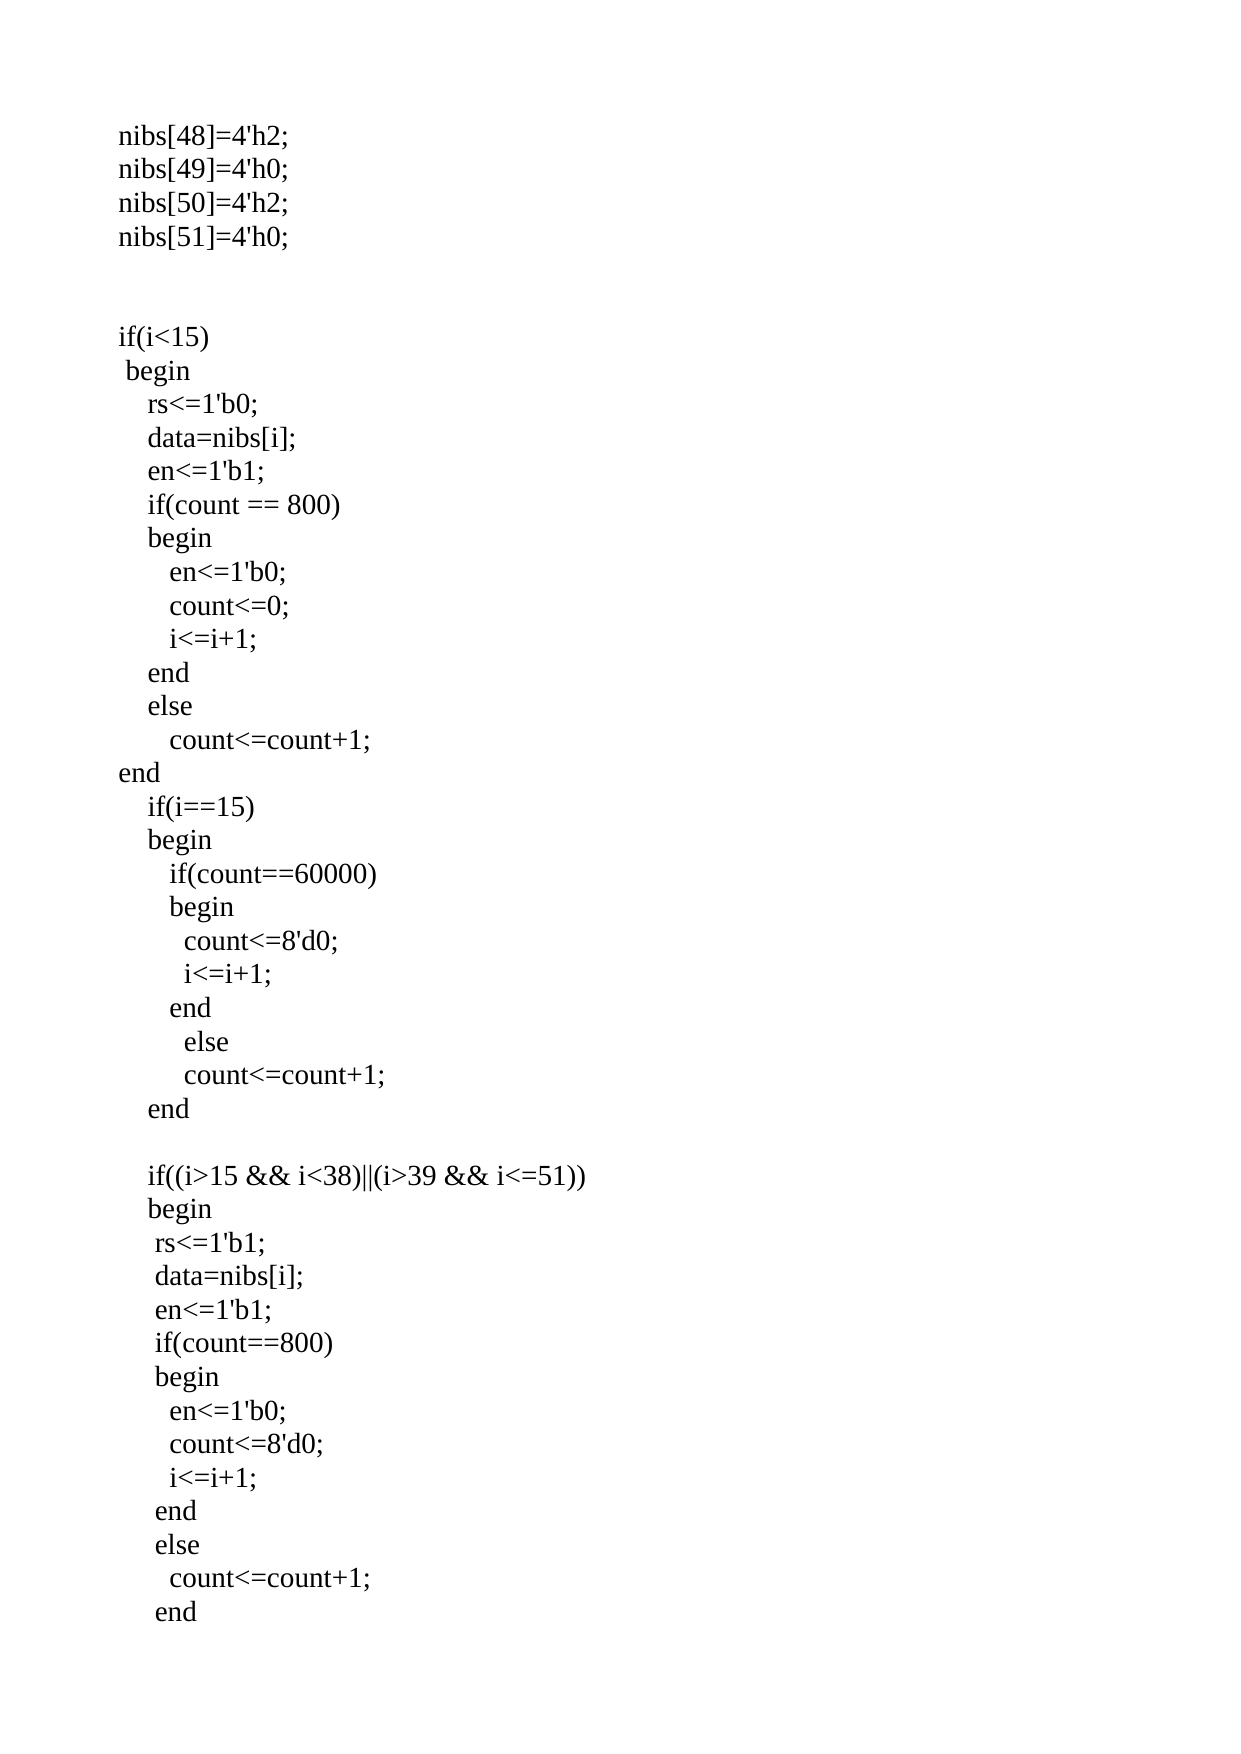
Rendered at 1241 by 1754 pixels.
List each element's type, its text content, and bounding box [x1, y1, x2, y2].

text end [118, 1091, 1122, 1124]
text nibs[50]=4'h2; [118, 185, 1122, 219]
text begin [118, 353, 1122, 386]
text rs<=1'b0; [118, 386, 1122, 420]
text count<=count+1; [118, 1560, 1122, 1594]
text count<=count+1; [118, 1057, 1122, 1091]
text end [118, 1594, 1122, 1627]
text if(count == 800) [118, 487, 1122, 521]
text else [118, 1527, 1122, 1560]
text count<=count+1; [118, 722, 1122, 755]
text rs<=1'b1; [118, 1225, 1122, 1258]
text nibs[48]=4'h2; [118, 118, 1122, 152]
text end [118, 1493, 1122, 1527]
text begin [118, 889, 1122, 923]
text begin [118, 822, 1122, 856]
text else [118, 1024, 1122, 1057]
text i<=i+1; [118, 621, 1122, 655]
text if(i==15) [118, 789, 1122, 822]
text en<=1'b1; [118, 1292, 1122, 1326]
text else [118, 688, 1122, 722]
text if(i<15) [118, 319, 1122, 353]
text if((i>15 && i<38)||(i>39 && i<=51)) [118, 1158, 1122, 1191]
text i<=i+1; [118, 1460, 1122, 1493]
text count<=0; [118, 588, 1122, 621]
text en<=1'b0; [118, 554, 1122, 588]
text if(count==800) [118, 1326, 1122, 1359]
text en<=1'b0; [118, 1393, 1122, 1426]
text nibs[51]=4'h0; [118, 219, 1122, 252]
text data=nibs[i]; [118, 420, 1122, 453]
text i<=i+1; [118, 957, 1122, 990]
text end [118, 990, 1122, 1024]
text begin [118, 1191, 1122, 1225]
text begin [118, 521, 1122, 554]
text data=nibs[i]; [118, 1258, 1122, 1292]
text if(count==60000) [118, 856, 1122, 889]
text begin [118, 1359, 1122, 1393]
text end [118, 755, 1122, 789]
text count<=8'd0; [118, 923, 1122, 957]
text count<=8'd0; [118, 1426, 1122, 1460]
text en<=1'b1; [118, 453, 1122, 487]
text nibs[49]=4'h0; [118, 152, 1122, 185]
text end [118, 655, 1122, 688]
